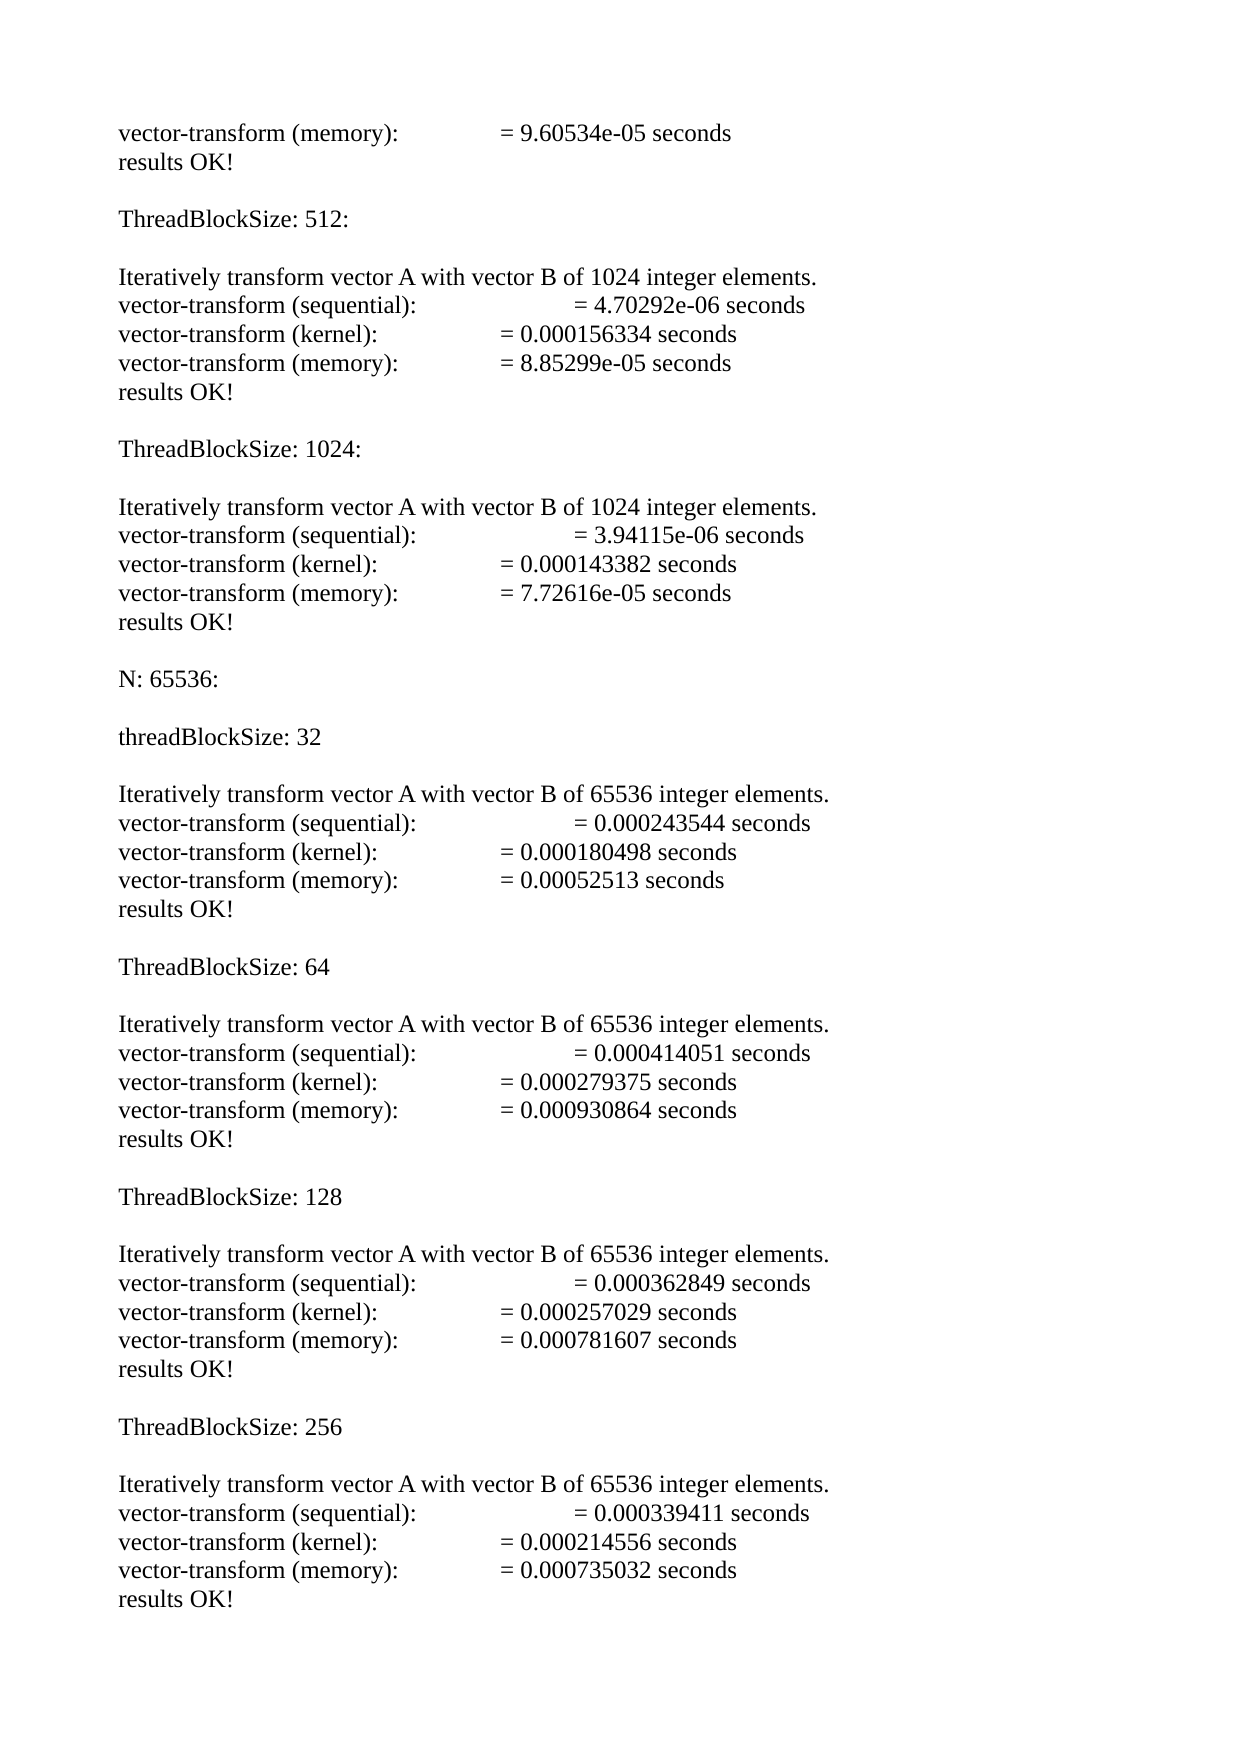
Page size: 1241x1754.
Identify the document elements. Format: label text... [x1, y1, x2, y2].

text vector-transform (memory): = 9.60534e-05 seconds [118, 118, 1122, 147]
text vector-transform (kernel): = 0.000143382 seconds [118, 549, 1122, 578]
text results OK! [118, 1354, 1122, 1383]
text results OK! [118, 894, 1122, 923]
text vector-transform (sequential): = 0.000339411 seconds [118, 1498, 1122, 1527]
text vector-transform (kernel): = 0.000279375 seconds [118, 1067, 1122, 1096]
text ThreadBlockSize: 1024: [118, 434, 1122, 463]
text Iteratively transform vector A with vector B of 65536 integer elements. [118, 1009, 1122, 1038]
text ThreadBlockSize: 128 [118, 1182, 1122, 1211]
text vector-transform (memory): = 0.000735032 seconds [118, 1556, 1122, 1584]
text results OK! [118, 1124, 1122, 1153]
text vector-transform (kernel): = 0.000180498 seconds [118, 837, 1122, 866]
text N: 65536: [118, 664, 1122, 693]
text Iteratively transform vector A with vector B of 1024 integer elements. [118, 262, 1122, 291]
text results OK! [118, 377, 1122, 406]
text vector-transform (memory): = 7.72616e-05 seconds [118, 578, 1122, 607]
text ThreadBlockSize: 64 [118, 952, 1122, 981]
text vector-transform (kernel): = 0.000257029 seconds [118, 1297, 1122, 1326]
text vector-transform (sequential): = 0.000414051 seconds [118, 1038, 1122, 1067]
text vector-transform (memory): = 8.85299e-05 seconds [118, 348, 1122, 377]
text vector-transform (sequential): = 0.000243544 seconds [118, 808, 1122, 837]
text results OK! [118, 1584, 1122, 1613]
text vector-transform (kernel): = 0.000156334 seconds [118, 319, 1122, 348]
text results OK! [118, 607, 1122, 636]
text vector-transform (memory): = 0.000930864 seconds [118, 1096, 1122, 1124]
text vector-transform (kernel): = 0.000214556 seconds [118, 1527, 1122, 1556]
text ThreadBlockSize: 512: [118, 204, 1122, 233]
text ThreadBlockSize: 256 [118, 1412, 1122, 1441]
text threadBlockSize: 32 [118, 722, 1122, 751]
text Iteratively transform vector A with vector B of 65536 integer elements. [118, 1239, 1122, 1268]
text vector-transform (memory): = 0.000781607 seconds [118, 1326, 1122, 1354]
text vector-transform (sequential): = 4.70292e-06 seconds [118, 291, 1122, 319]
text vector-transform (sequential): = 0.000362849 seconds [118, 1268, 1122, 1297]
text vector-transform (memory): = 0.00052513 seconds [118, 866, 1122, 894]
text Iteratively transform vector A with vector B of 65536 integer elements. [118, 1469, 1122, 1498]
text results OK! [118, 147, 1122, 176]
text Iteratively transform vector A with vector B of 1024 integer elements. [118, 492, 1122, 521]
text Iteratively transform vector A with vector B of 65536 integer elements. [118, 779, 1122, 808]
text vector-transform (sequential): = 3.94115e-06 seconds [118, 521, 1122, 549]
